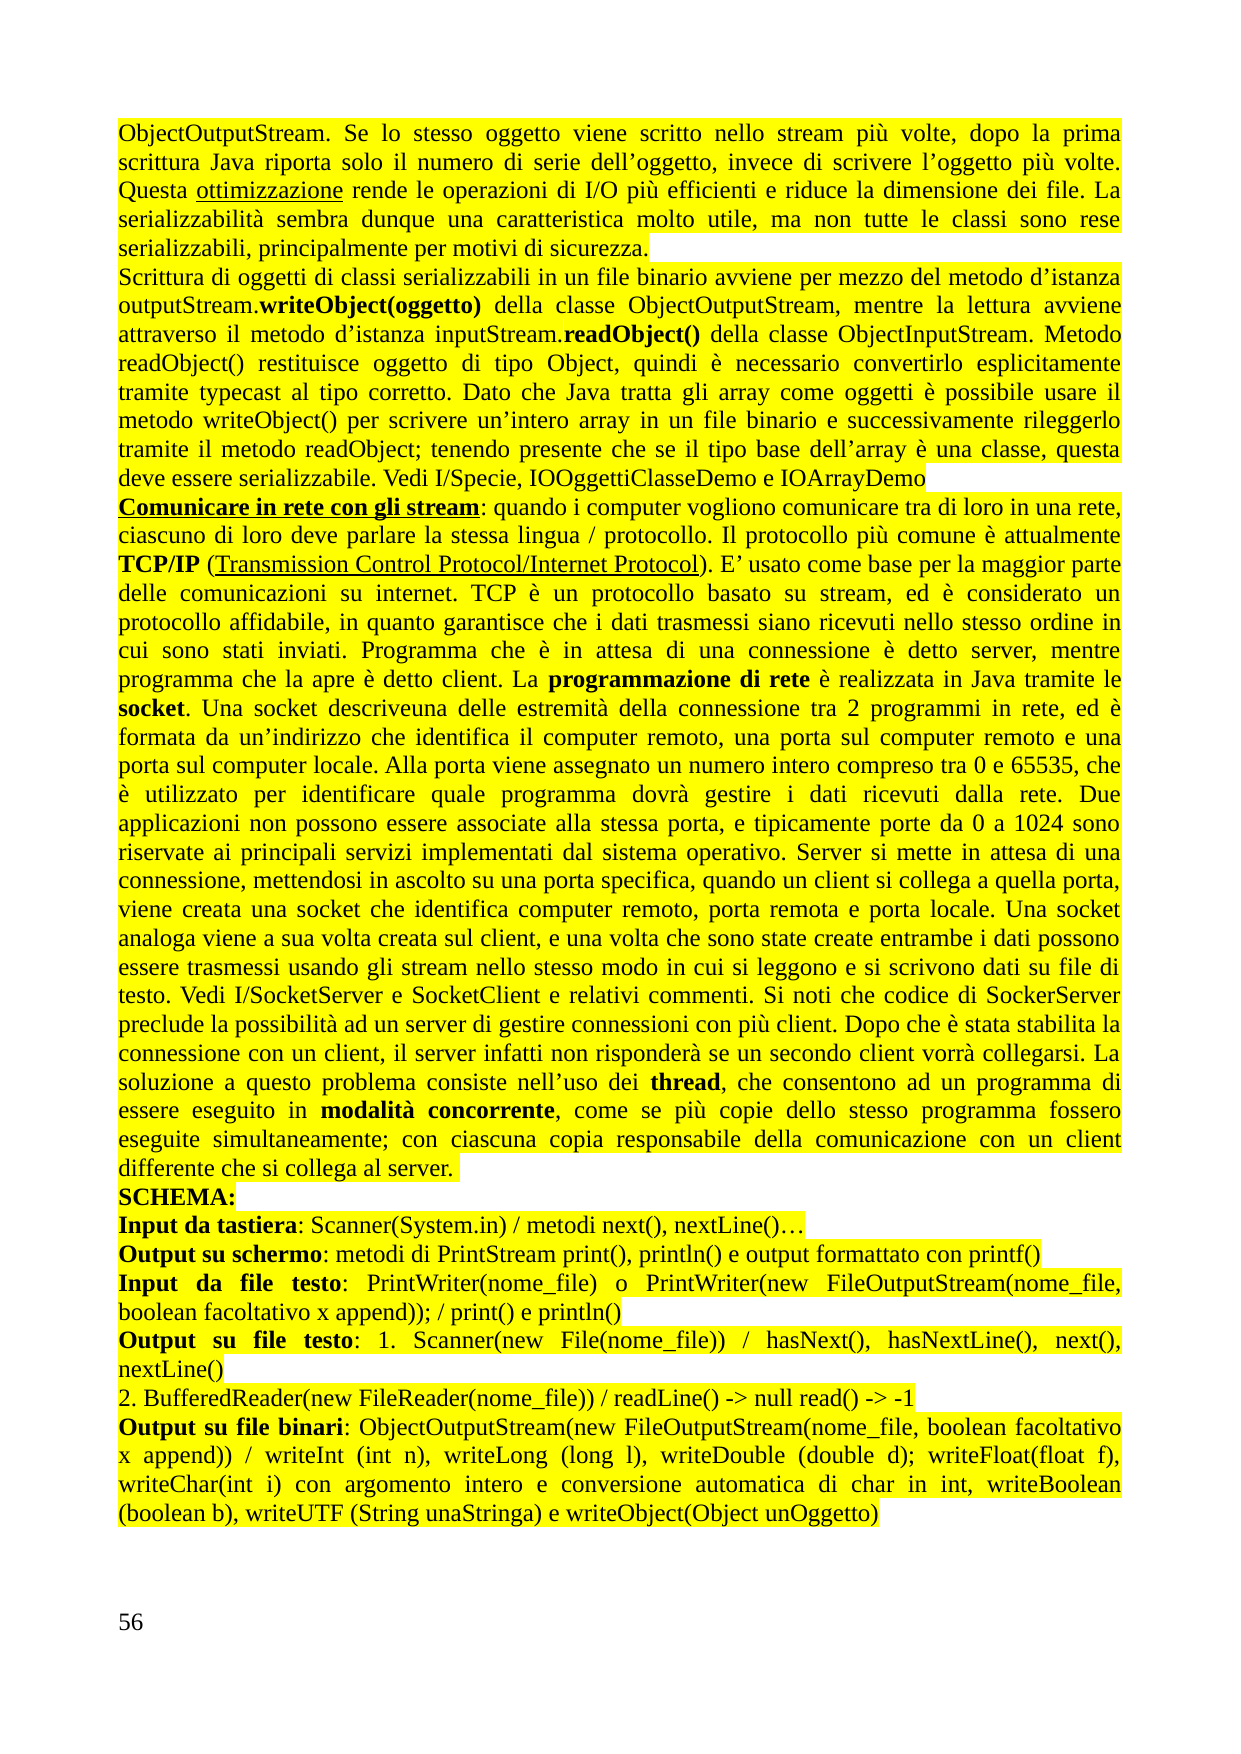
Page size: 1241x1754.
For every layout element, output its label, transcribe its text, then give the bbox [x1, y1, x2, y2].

text Scrittura di oggetti di classi serializzabili in un file binario avviene per mezzo del metodo d’istanza outputStream.writeObject(oggetto) della classe ObjectOutputStream, mentre la lettura avviene attraverso il metodo d’istanza inputStream.readObject() della classe ObjectInputStream. Metodo readObject() restituisce oggetto di tipo Object, quindi è necessario convertirlo esplicitamente tramite typecast al tipo corretto. Dato che Java tratta gli array come oggetti è possibile usare il metodo writeObject() per scrivere un’intero array in un file binario e successivamente rileggerlo tramite il metodo readObject; tenendo presente che se il tipo base dell’array è una classe, questa deve essere serializzabile. Vedi I/Specie, IOOggettiClasseDemo e IOArrayDemo [118, 262, 1122, 492]
text Output su schermo: metodi di PrintStream print(), println() e output formattato con printf() [118, 1239, 1122, 1268]
text 2. BufferedReader(new FileReader(nome_file)) / readLine() -> null read() -> -1 [118, 1383, 1122, 1412]
text Output su file binari: ObjectOutputStream(new FileOutputStream(nome_file, boolean facoltativo x append)) / writeInt (int n), writeLong (long l), writeDouble (double d); writeFloat(float f), writeChar(int i) con argomento intero e conversione automatica di char in int, writeBoolean (boolean b), writeUTF (String unaStringa) e writeObject(Object unOggetto) [118, 1412, 1122, 1527]
text Input da file testo: PrintWriter(nome_file) o PrintWriter(new FileOutputStream(nome_file, boolean facoltativo x append)); / print() e println() [118, 1268, 1122, 1326]
text ObjectOutputStream. Se lo stesso oggetto viene scritto nello stream più volte, dopo la prima scrittura Java riporta solo il numero di serie dell’oggetto, invece di scrivere l’oggetto più volte. Questa ottimizzazione rende le operazioni di I/O più efficienti e riduce la dimensione dei file. La serializzabilità sembra dunque una caratteristica molto utile, ma non tutte le classi sono rese serializzabili, principalmente per motivi di sicurezza. [118, 118, 1122, 262]
text Input da tastiera: Scanner(System.in) / metodi next(), nextLine()… [118, 1211, 1122, 1239]
text Output su file testo: 1. Scanner(new File(nome_file)) / hasNext(), hasNextLine(), next(), nextLine() [118, 1326, 1122, 1383]
text Comunicare in rete con gli stream: quando i computer vogliono comunicare tra di loro in una rete, ciascuno di loro deve parlare la stessa lingua / protocollo. Il protocollo più comune è attualmente TCP/IP (Transmission Control Protocol/Internet Protocol). E’ usato come base per la maggior parte delle comunicazioni su internet. TCP è un protocollo basato su stream, ed è considerato un protocollo affidabile, in quanto garantisce che i dati trasmessi siano ricevuti nello stesso ordine in cui sono stati inviati. Programma che è in attesa di una connessione è detto server, mentre programma che la apre è detto client. La programmazione di rete è realizzata in Java tramite le socket. Una socket descriveuna delle estremità della connessione tra 2 programmi in rete, ed è formata da un’indirizzo che identifica il computer remoto, una porta sul computer remoto e una porta sul computer locale. Alla porta viene assegnato un numero intero compreso tra 0 e 65535, che è utilizzato per identificare quale programma dovrà gestire i dati ricevuti dalla rete. Due applicazioni non possono essere associate alla stessa porta, e tipicamente porte da 0 a 1024 sono riservate ai principali servizi implementati dal sistema operativo. Server si mette in attesa di una connessione, mettendosi in ascolto su una porta specifica, quando un client si collega a quella porta, viene creata una socket che identifica computer remoto, porta remota e porta locale. Una socket analoga viene a sua volta creata sul client, e una volta che sono state create entrambe i dati possono essere trasmessi usando gli stream nello stesso modo in cui si leggono e si scrivono dati su file di testo. Vedi I/SocketServer e SocketClient e relativi commenti. Si noti che codice di SockerServer preclude la possibilità ad un server di gestire connessioni con più client. Dopo che è stata stabilita la connessione con un client, il server infatti non risponderà se un secondo client vorrà collegarsi. La soluzione a questo problema consiste nell’uso dei thread, che consentono ad un programma di essere eseguito in modalità concorrente, come se più copie dello stesso programma fossero eseguite simultaneamente; con ciascuna copia responsabile della comunicazione con un client differente che si collega al server. [118, 492, 1122, 1182]
text SCHEMA: [118, 1182, 1122, 1211]
